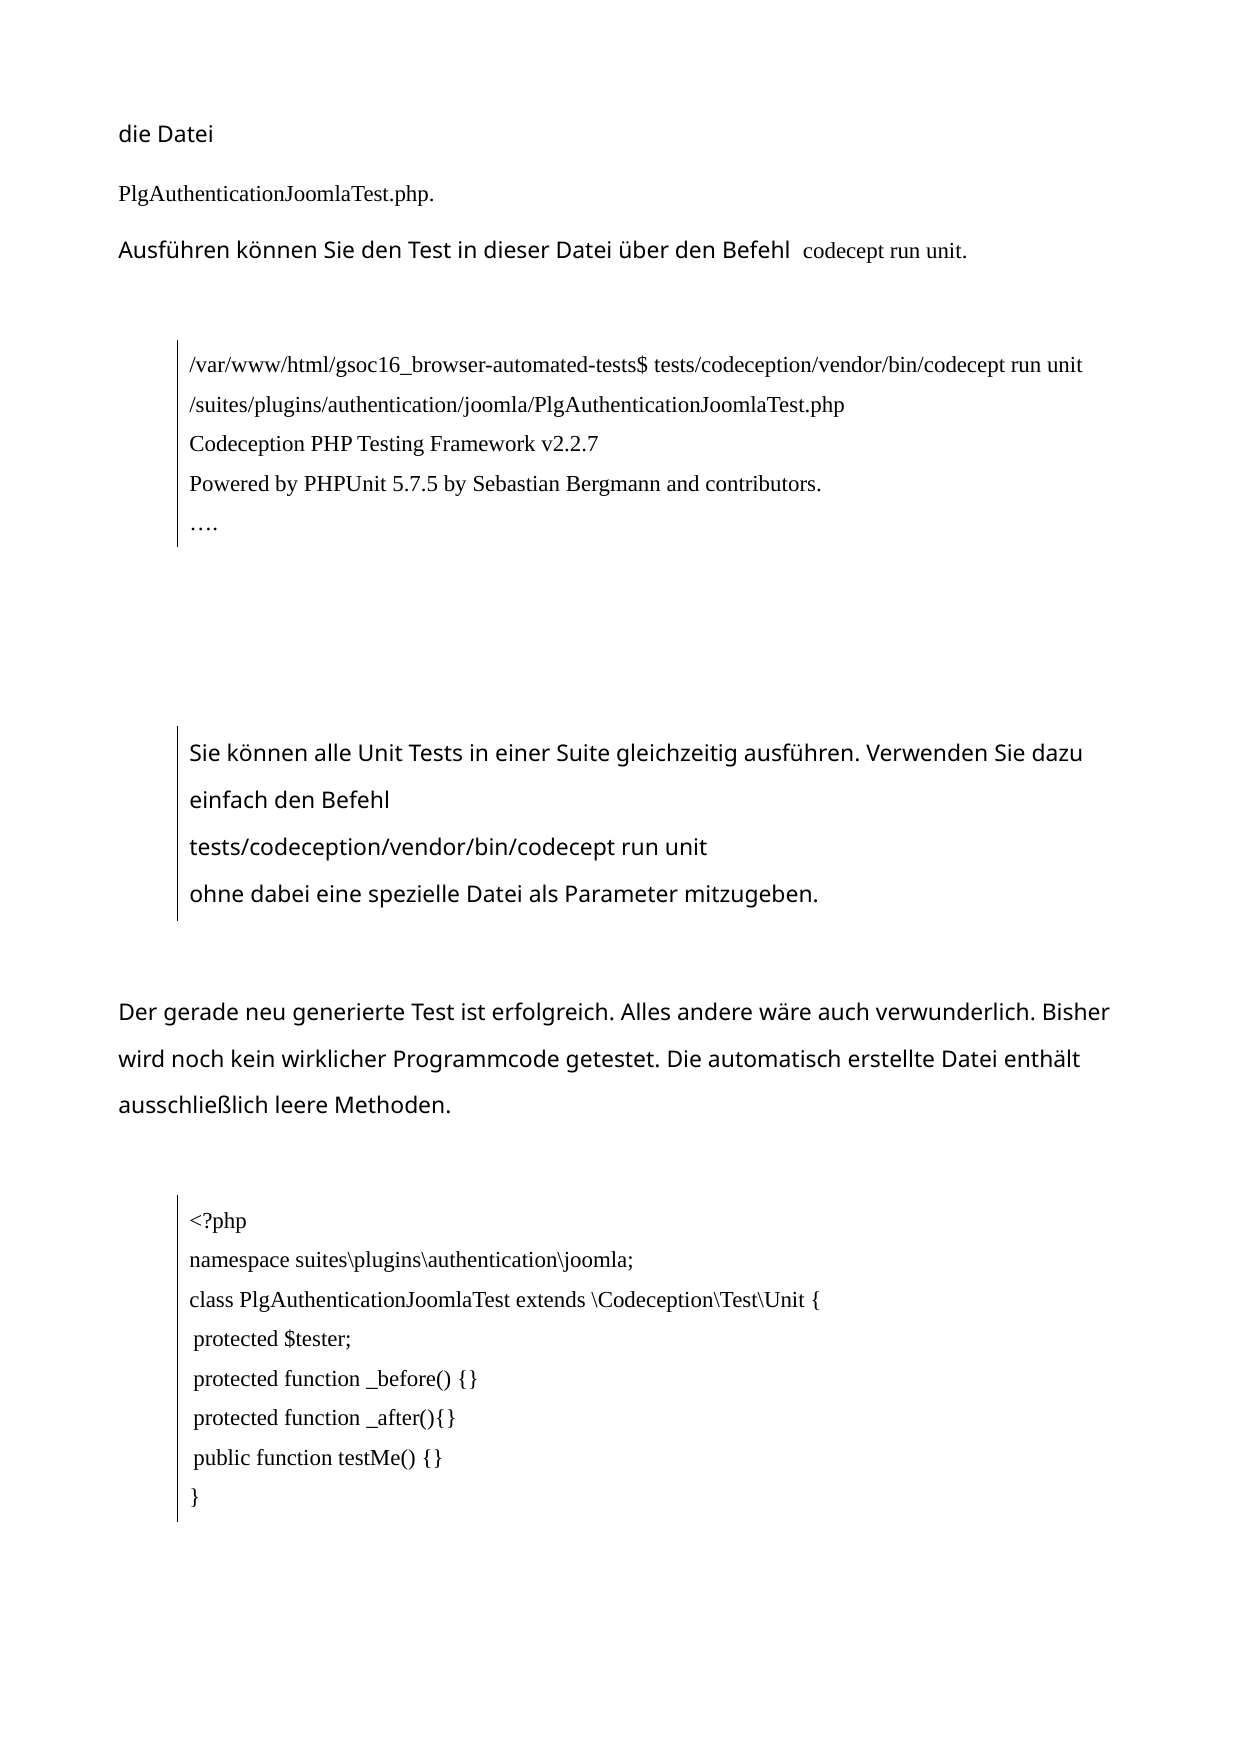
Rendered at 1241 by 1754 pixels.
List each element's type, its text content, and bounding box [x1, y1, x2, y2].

text PlgAuthenticationJoomlaTest.php. [118, 179, 1122, 206]
text die Datei [118, 118, 1122, 149]
text Der gerade neu generierte Test ist erfolgreich. Alles andere wäre auch verwunderlich. Bisher wird noch kein wirklicher Programmcode getestet. Die automatisch erstellte Datei enthält ausschließlich leere Methoden. [118, 996, 1122, 1121]
text Sie können alle Unit Tests in einer Suite gleichzeitig ausführen. Verwenden Sie dazu einfach den Befehl tests/codeception/vendor/bin/codecept run unit ohne dabei eine spezielle Datei als Parameter mitzugeben. [178, 726, 1122, 921]
text <?php namespace suites\plugins\authentication\joomla; class PlgAuthenticationJoomlaTest extends \Codeception\Test\Unit { protected $tester; protected function _before() {} protected function _after(){} public function testMe() {} } [178, 1195, 1122, 1522]
text Ausführen können Sie den Test in dieser Datei über den Befehl codecept run unit. [118, 234, 1122, 265]
text /var/www/html/gsoc16_browser-automated-tests$ tests/codeception/vendor/bin/codecept run unit /suites/plugins/authentication/joomla/PlgAuthenticationJoomlaTest.php Codeception PHP Testing Framework v2.2.7 Powered by PHPUnit 5.7.5 by Sebastian Bergmann and contributors. …. [177, 339, 1122, 547]
